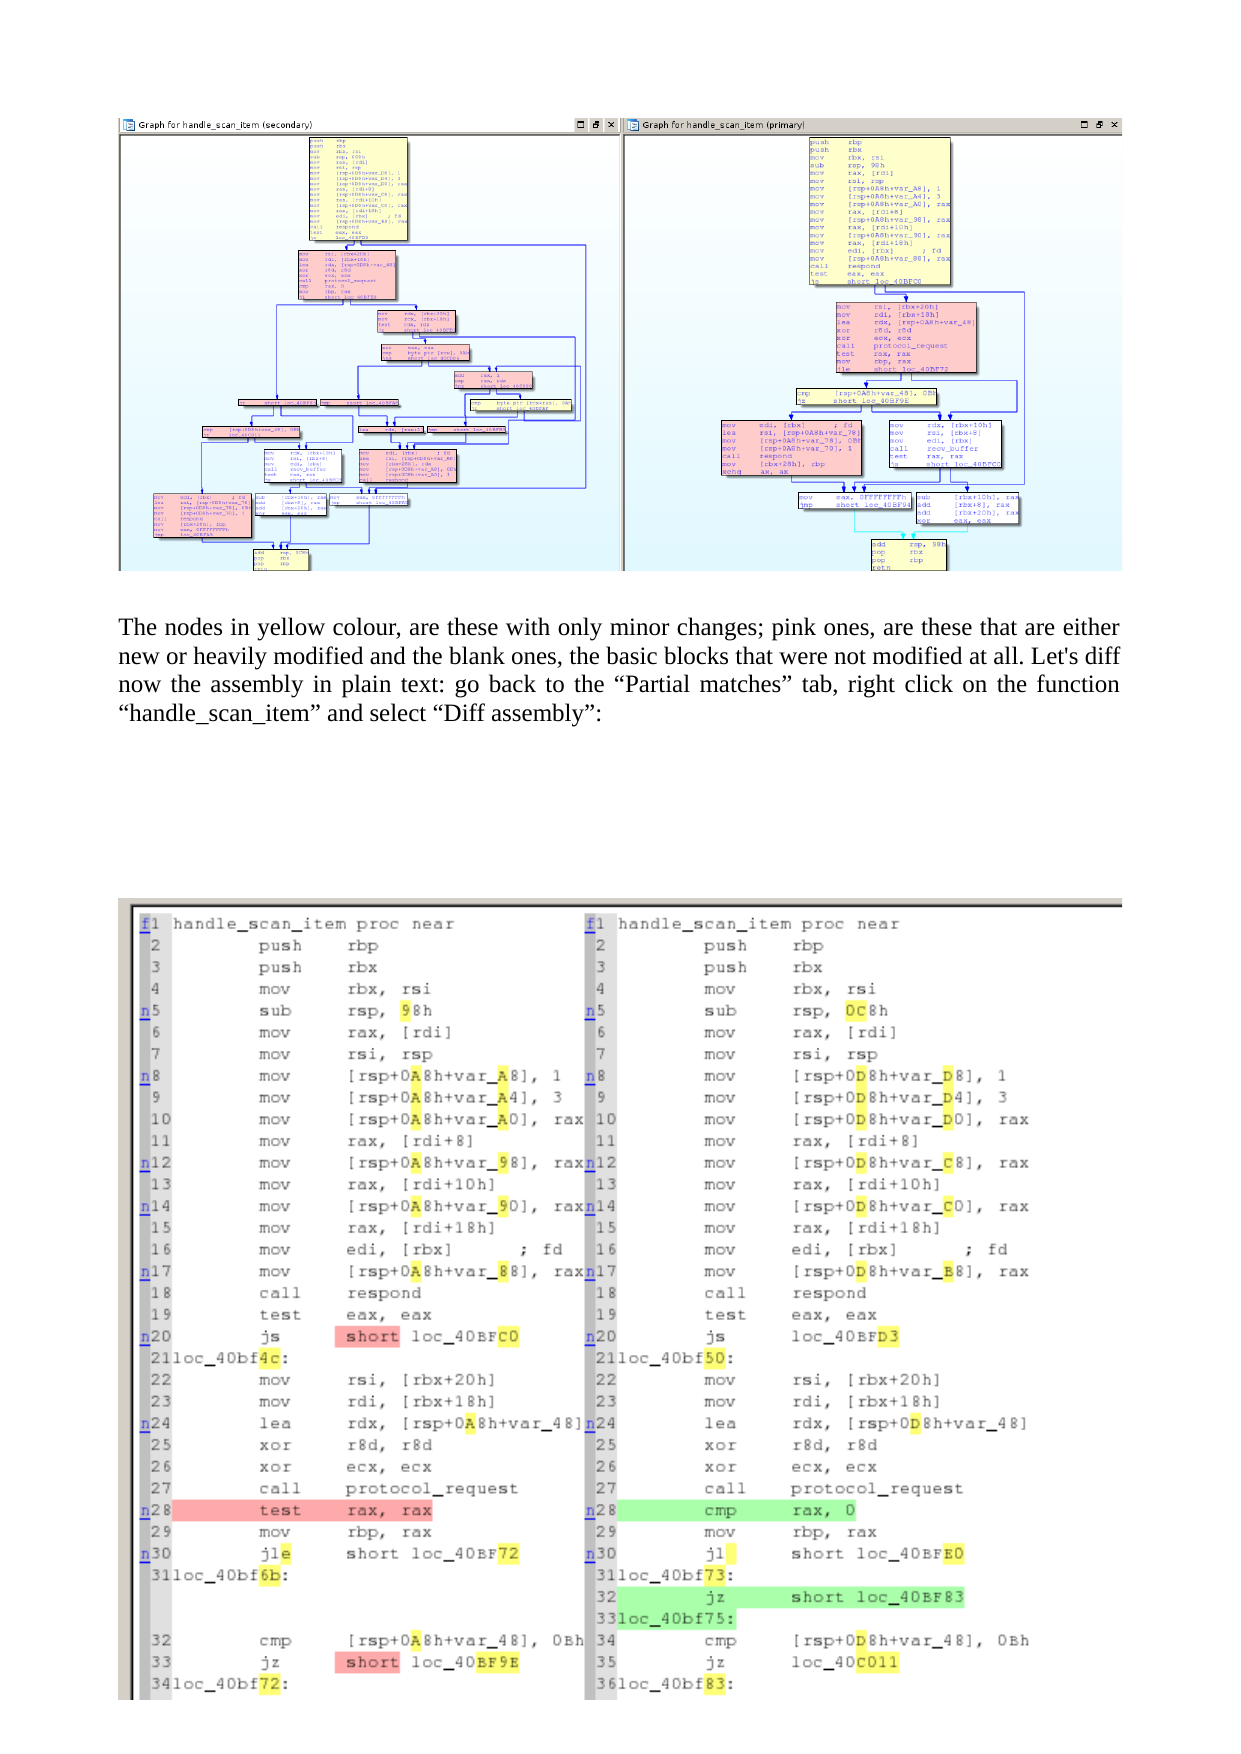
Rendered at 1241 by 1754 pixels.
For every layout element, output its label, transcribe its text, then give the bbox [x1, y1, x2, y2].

text The nodes in yellow colour, are these with only minor changes; pink ones, are these that are either new or heavily modified and the blank ones, the basic blocks that were not modified at all. Let's diff now the assembly in plain text: go back to the “Partial matches” tab, right click on the function “handle_scan_item” and select “Diff assembly”: [118, 612, 1122, 727]
picture [118, 898, 1123, 1700]
picture [118, 118, 1123, 571]
